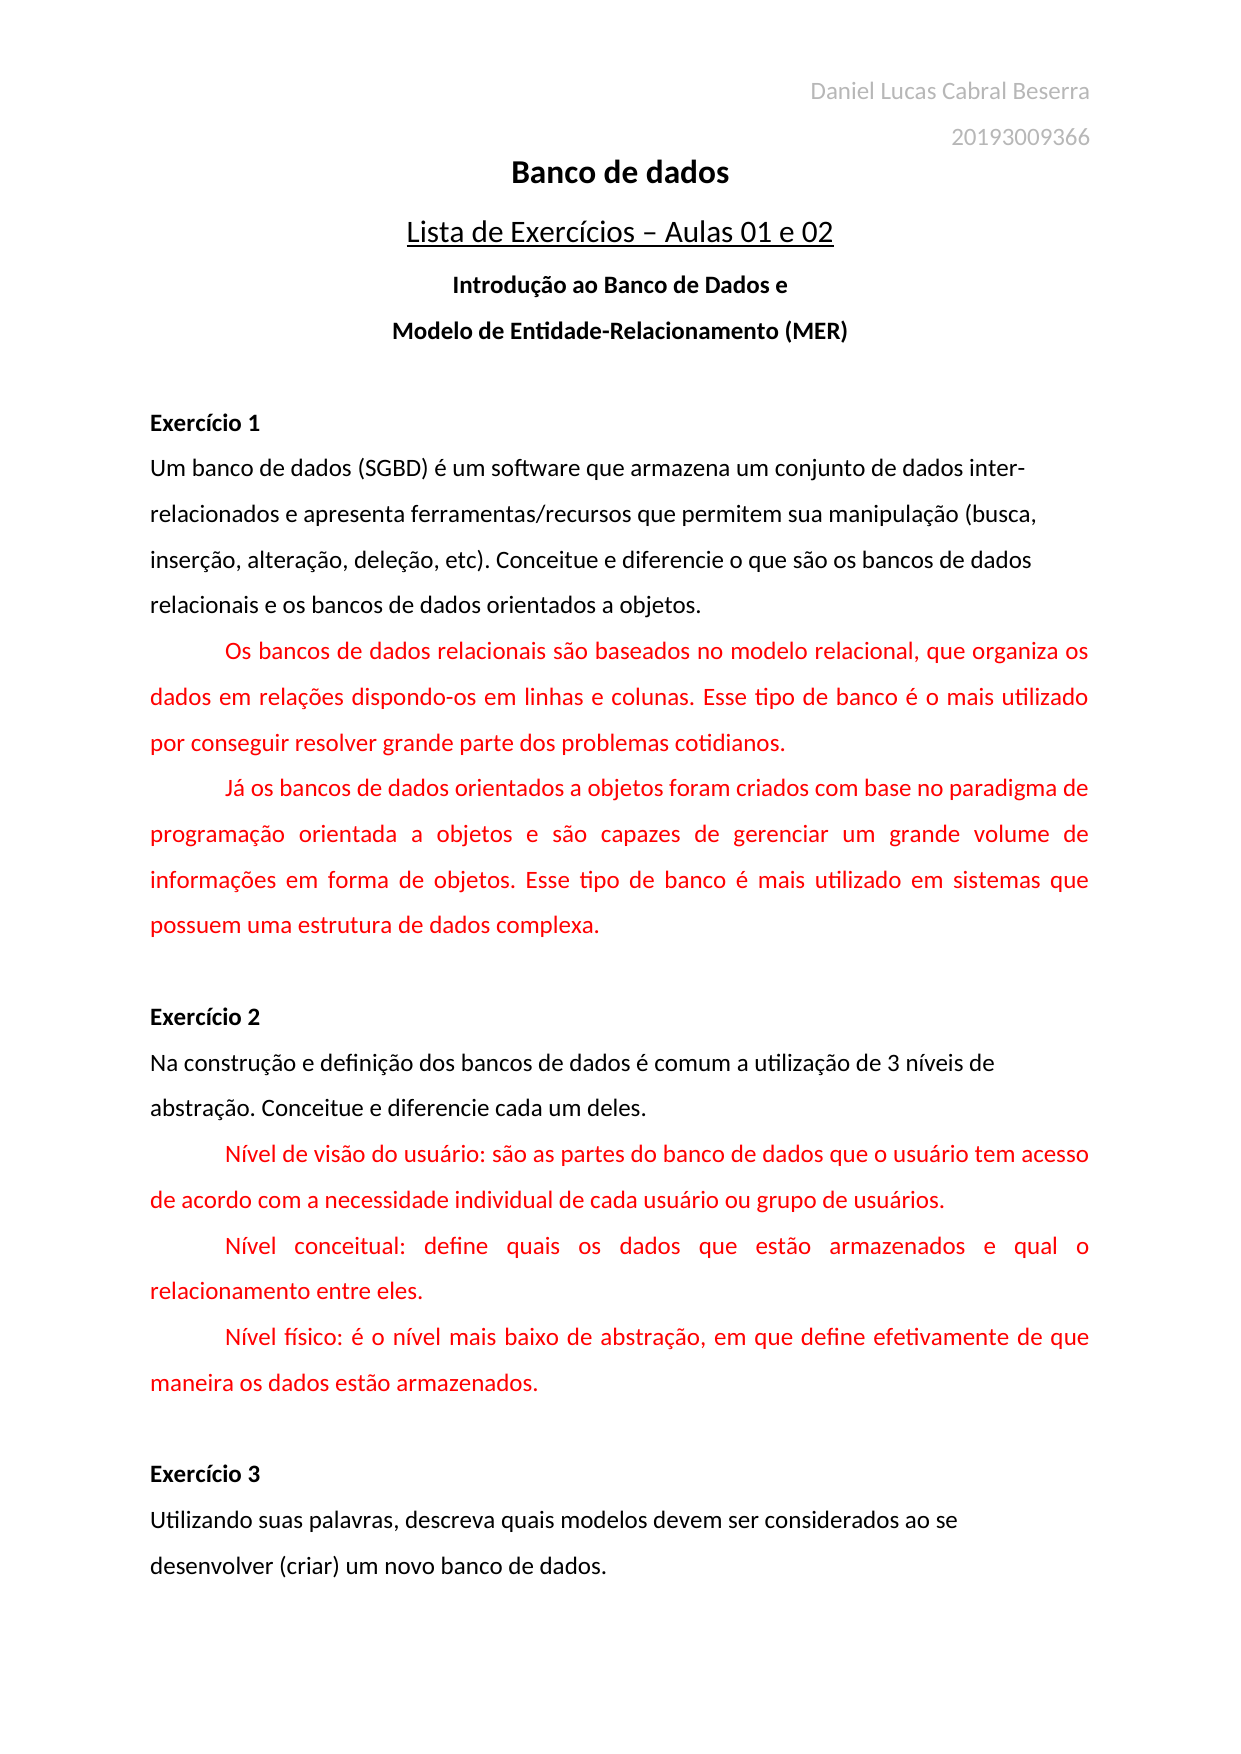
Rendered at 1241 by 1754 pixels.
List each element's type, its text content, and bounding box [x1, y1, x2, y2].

text Exercício 1 [150, 407, 1090, 437]
text Exercício 3 [150, 1458, 1090, 1489]
text inserção, alteração, deleção, etc). Conceitue e diferencie o que são os bancos de dados [150, 544, 1090, 574]
text Já os bancos de dados orientados a objetos foram criados com base no paradigma de programação orientada a objetos e são capazes de gerenciar um grande volume de informações em forma de objetos. Esse tipo de banco é mais utilizado em sistemas que possuem uma estrutura de dados complexa. [150, 772, 1090, 940]
text Introdução ao Banco de Dados e [150, 269, 1090, 300]
text abstração. Conceitue e diferencie cada um deles. [150, 1093, 1090, 1123]
text Na construção e definição dos bancos de dados é comum a utilização de 3 níveis de [150, 1047, 1090, 1077]
text relacionados e apresenta ferramentas/recursos que permitem sua manipulação (busca, [150, 498, 1090, 529]
text Um banco de dados (SGBD) é um software que armazena um conjunto de dados inter- [150, 452, 1090, 483]
text Banco de dados [150, 151, 1090, 192]
text Nível conceitual: define quais os dados que estão armazenados e qual o relacionamento entre eles. [150, 1230, 1090, 1306]
text relacionais e os bancos de dados orientados a objetos. [150, 589, 1090, 620]
text Utilizando suas palavras, descreva quais modelos devem ser considerados ao se [150, 1504, 1090, 1535]
text Exercício 2 [150, 1001, 1090, 1032]
text Nível de visão do usuário: são as partes do banco de dados que o usuário tem acesso de acordo com a necessidade individual de cada usuário ou grupo de usuários. [150, 1138, 1090, 1214]
text Nível físico: é o nível mais baixo de abstração, em que define efetivamente de que maneira os dados estão armazenados. [150, 1321, 1090, 1397]
text Os bancos de dados relacionais são baseados no modelo relacional, que organiza os dados em relações dispondo-os em linhas e colunas. Esse tipo de banco é o mais utilizado por conseguir resolver grande parte dos problemas cotidianos. [150, 635, 1090, 757]
text Lista de Exercícios – Aulas 01 e 02 [150, 212, 1090, 250]
text Modelo de Entidade-Relacionamento (MER) [150, 315, 1090, 346]
text desenvolver (criar) um novo banco de dados. [150, 1550, 1090, 1580]
